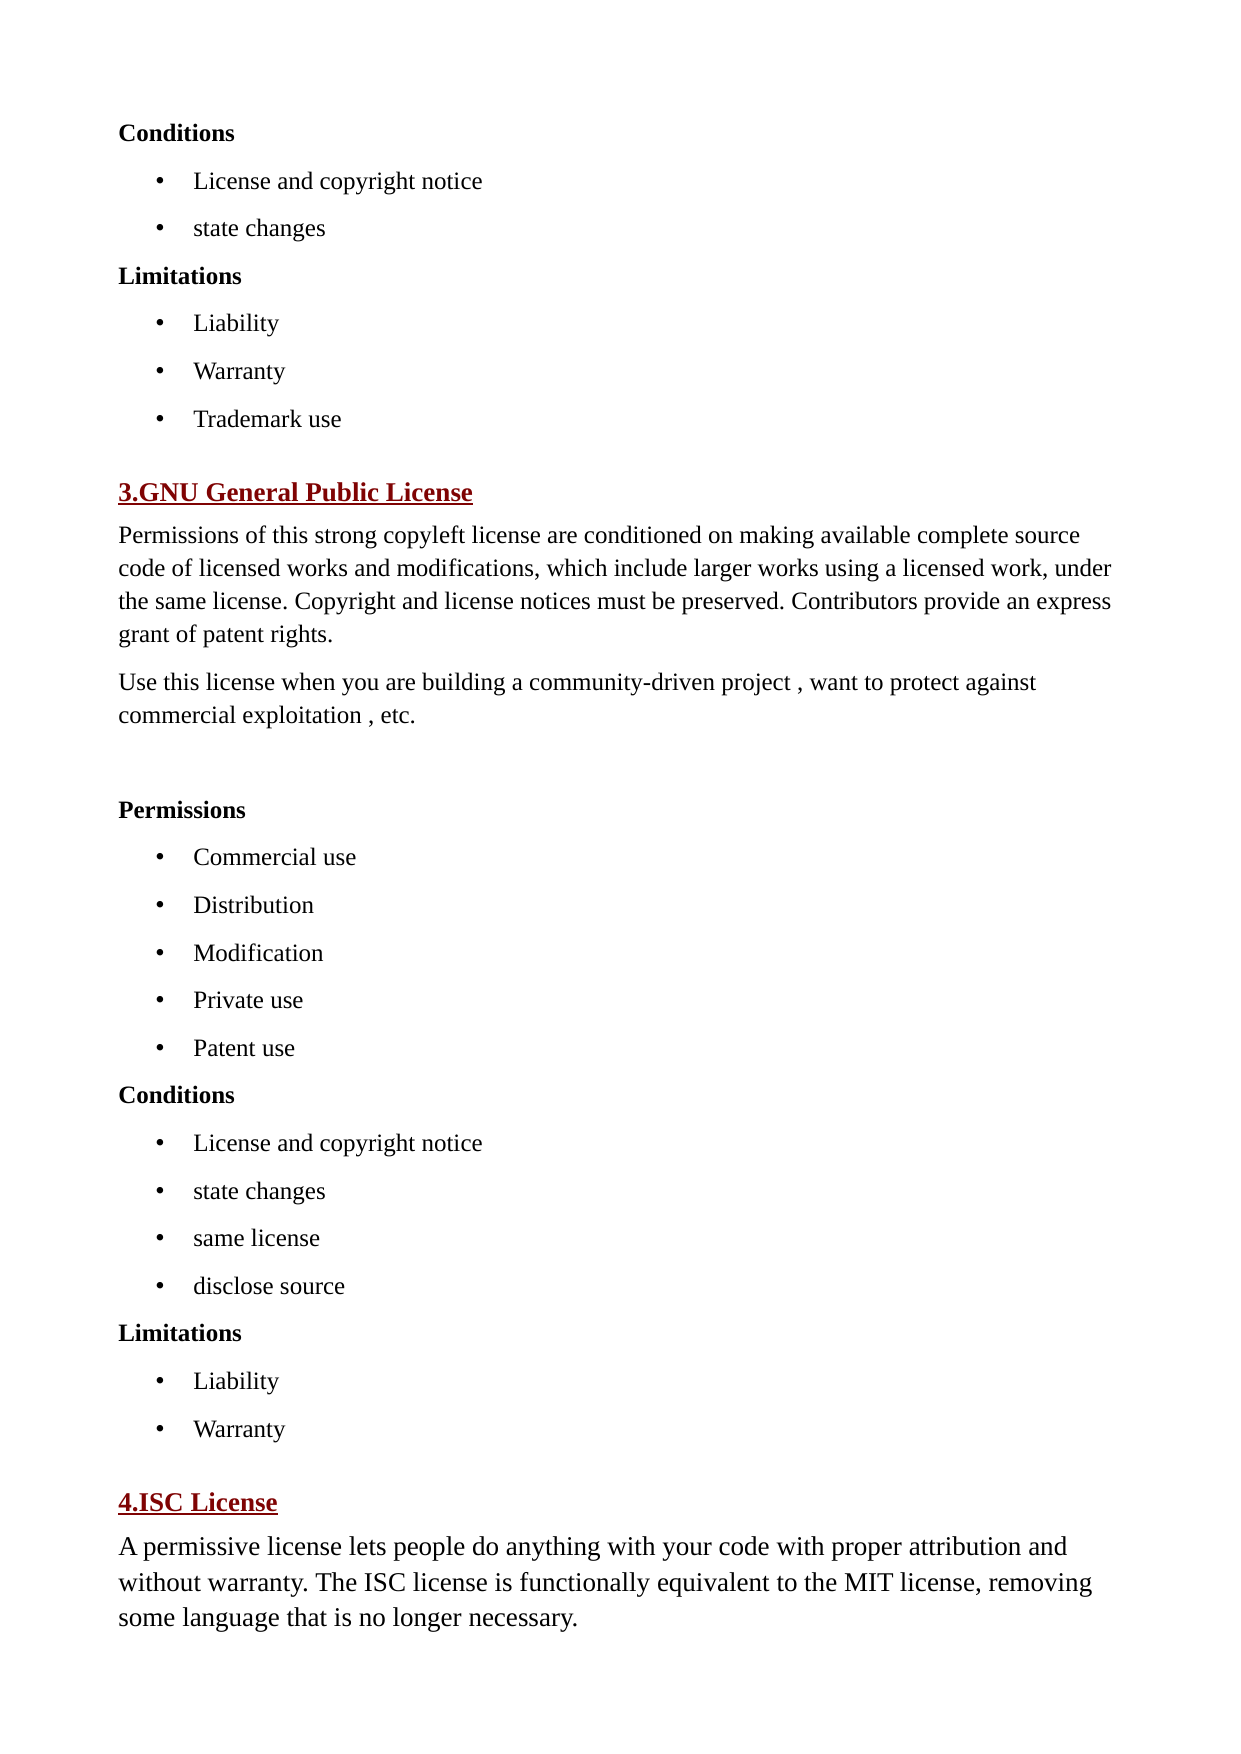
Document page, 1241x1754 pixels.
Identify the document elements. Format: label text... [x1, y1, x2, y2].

list Distribution [156, 890, 1122, 919]
list Private use [156, 985, 1122, 1014]
list Trademark use [156, 404, 1122, 432]
list state changes [156, 213, 1122, 242]
list License and copyright notice [156, 1128, 1122, 1157]
list Warranty [156, 356, 1122, 385]
list Modification [156, 938, 1122, 966]
list Commercial use [156, 842, 1122, 871]
text Limitations [118, 1318, 1122, 1347]
list state changes [156, 1176, 1122, 1204]
list Patent use [156, 1033, 1122, 1062]
list same license [156, 1223, 1122, 1252]
list Warranty [156, 1414, 1122, 1442]
text A permissive license lets people do anything with your code with proper attribution and without warranty. The ISC license is functionally equivalent to the MIT license, removing some language that is no longer necessary. [118, 1530, 1122, 1633]
text Permissions of this strong copyleft license are conditioned on making available complete source code of licensed works and modifications, which include larger works using a licensed work, under the same license. Copyright and license notices must be preserved. Contributors provide an express grant of patent rights. [118, 520, 1122, 648]
text Conditions [118, 118, 1122, 147]
list disclose source [156, 1271, 1122, 1300]
list Liability [156, 1366, 1122, 1395]
text Conditions [118, 1081, 1122, 1109]
list License and copyright notice [156, 166, 1122, 194]
text Use this license when you are building a community-driven project , want to protect against commercial exploitation , etc. [118, 667, 1122, 728]
subtitle 4.ISC License [118, 1486, 1122, 1517]
text Permissions [118, 795, 1122, 824]
text Limitations [118, 261, 1122, 290]
list Liability [156, 308, 1122, 337]
subtitle 3.GNU General Public License [118, 476, 1122, 507]
